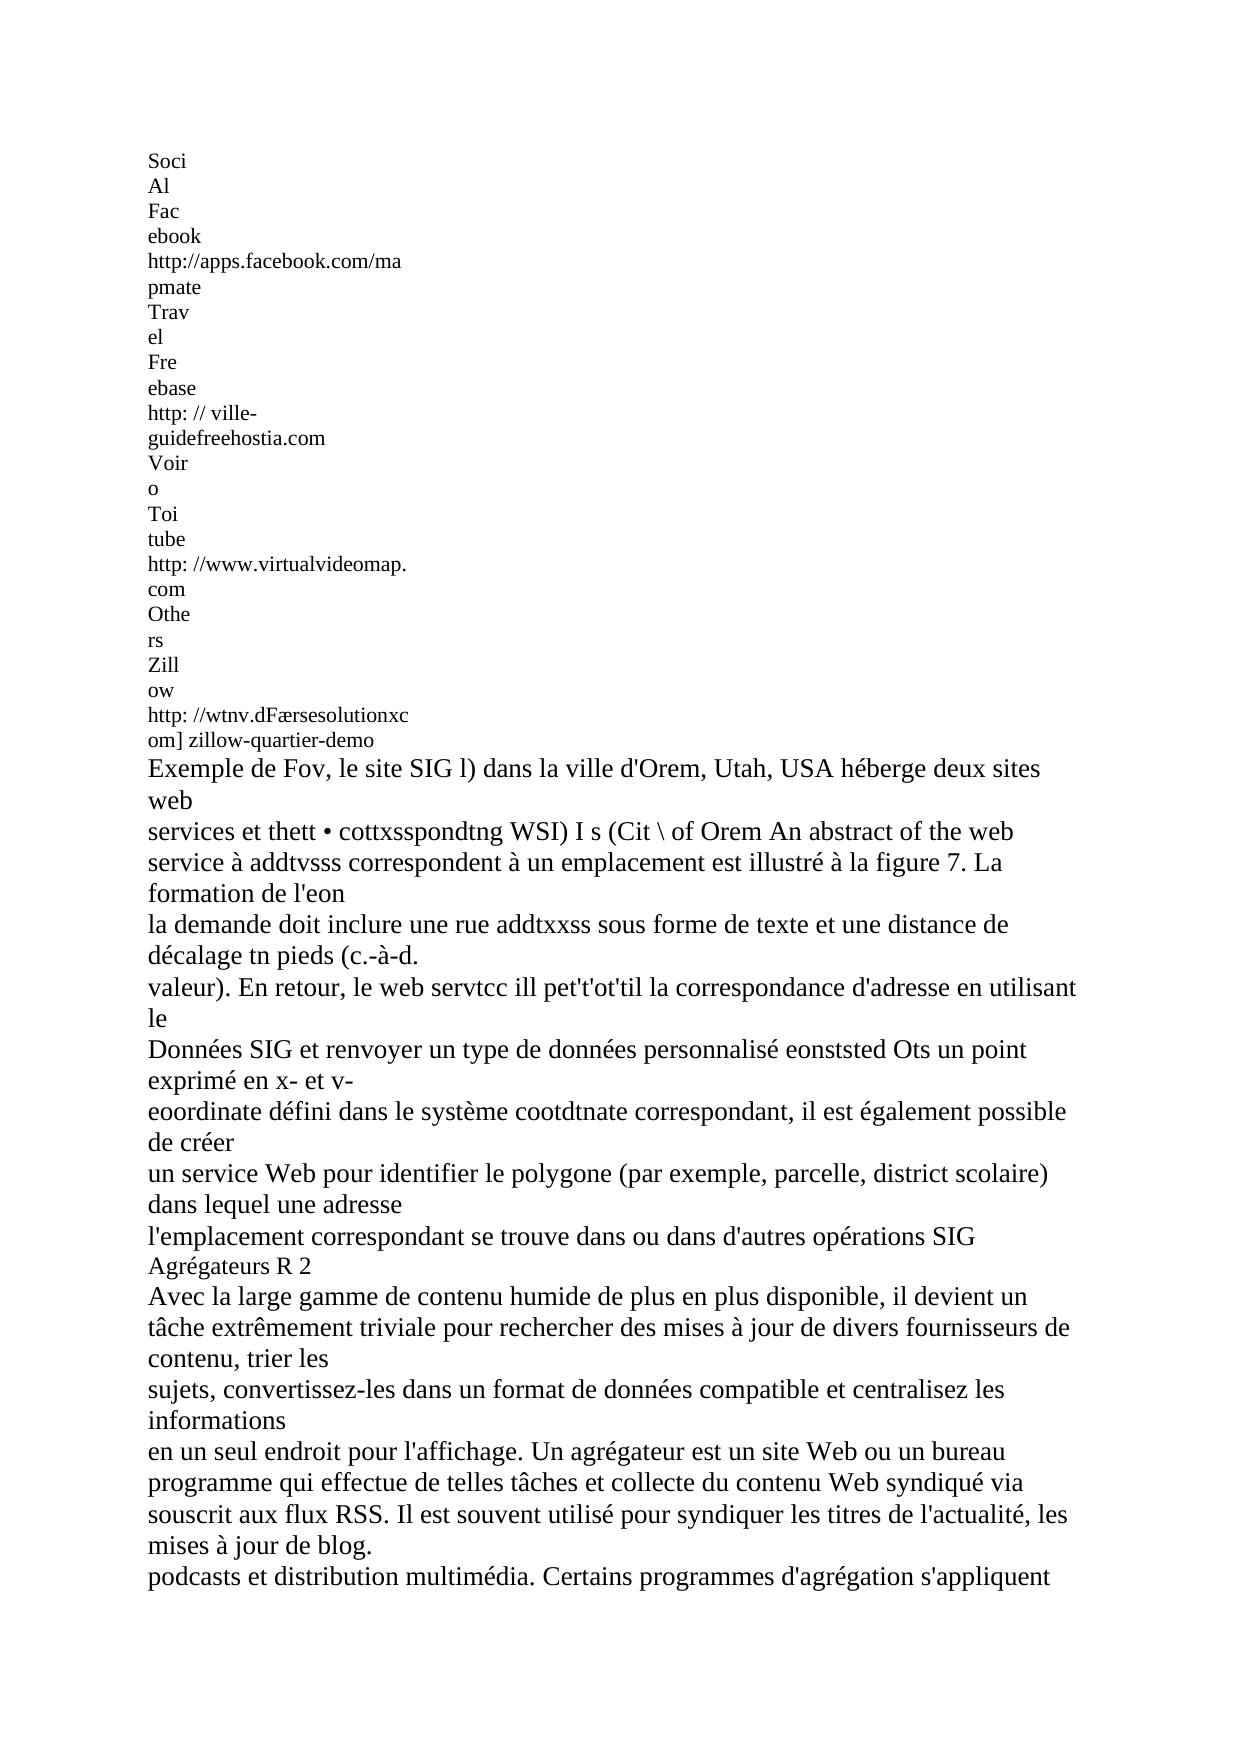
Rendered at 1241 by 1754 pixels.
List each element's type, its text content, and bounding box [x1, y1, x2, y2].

text la demande doit inclure une rue addtxxss sous forme de texte et une distance de décalage tn pieds (c.-à-d. [148, 908, 1093, 971]
text Voir [148, 450, 1093, 475]
text sujets, convertissez-les dans un format de données compatible et centralisez les informations [148, 1373, 1093, 1435]
text tâche extrêmement triviale pour rechercher des mises à jour de divers fournisseurs de contenu, trier les [148, 1311, 1093, 1373]
text com [148, 576, 1093, 601]
text eoordinate défini dans le système cootdtnate correspondant, il est également possible de créer [148, 1095, 1093, 1157]
text Othe [148, 601, 1093, 627]
text ow [148, 677, 1093, 702]
text Zill [148, 652, 1093, 677]
text Soci [148, 148, 1093, 173]
text o [148, 475, 1093, 501]
text Fre [148, 349, 1093, 374]
text Exemple de Fov, le site SIG l) dans la ville d'Orem, Utah, USA héberge deux sites web [148, 753, 1093, 815]
text Fac [148, 198, 1093, 223]
text om] zillow-quartier-demo [148, 727, 1093, 753]
text programme qui effectue de telles tâches et collecte du contenu Web syndiqué via [148, 1467, 1093, 1498]
text services et thett • cottxsspondtng WSI) I s (Cit \ of Orem An abstract of the web [148, 815, 1093, 846]
text souscrit aux flux RSS. Il est souvent utilisé pour syndiquer les titres de l'actualité, les mises à jour de blog. [148, 1498, 1093, 1560]
text guidefreehostia.com [148, 425, 1093, 450]
text en un seul endroit pour l'affichage. Un agrégateur est un site Web ou un bureau [148, 1435, 1093, 1467]
text service à addtvsss correspondent à un emplacement est illustré à la figure 7. La formation de l'eon [148, 846, 1093, 908]
text Agrégateurs R 2 [148, 1251, 1093, 1280]
text http: // ville- [148, 400, 1093, 425]
text Toi [148, 501, 1093, 526]
text ebook [148, 223, 1093, 248]
text http: //www.virtualvideomap. [148, 551, 1093, 576]
text pmate [148, 274, 1093, 299]
text l'emplacement correspondant se trouve dans ou dans d'autres opérations SIG [148, 1220, 1093, 1251]
text podcasts et distribution multimédia. Certains programmes d'agrégation s'appliquent [148, 1560, 1093, 1591]
text Avec la large gamme de contenu humide de plus en plus disponible, il devient un [148, 1280, 1093, 1311]
text tube [148, 526, 1093, 551]
text Trav [148, 299, 1093, 324]
text Al [148, 173, 1093, 198]
text Données SIG et renvoyer un type de données personnalisé eonststed Ots un point exprimé en x- et v- [148, 1033, 1093, 1095]
text http://apps.facebook.com/ma [148, 248, 1093, 274]
text http: //wtnv.dFærsesolutionxc [148, 702, 1093, 727]
text un service Web pour identifier le polygone (par exemple, parcelle, district scolaire) dans lequel une adresse [148, 1157, 1093, 1220]
text ebase [148, 374, 1093, 400]
text valeur). En retour, le web servtcc ill pet't'ot'til la correspondance d'adresse en utilisant le [148, 971, 1093, 1033]
text el [148, 324, 1093, 349]
text rs [148, 627, 1093, 652]
